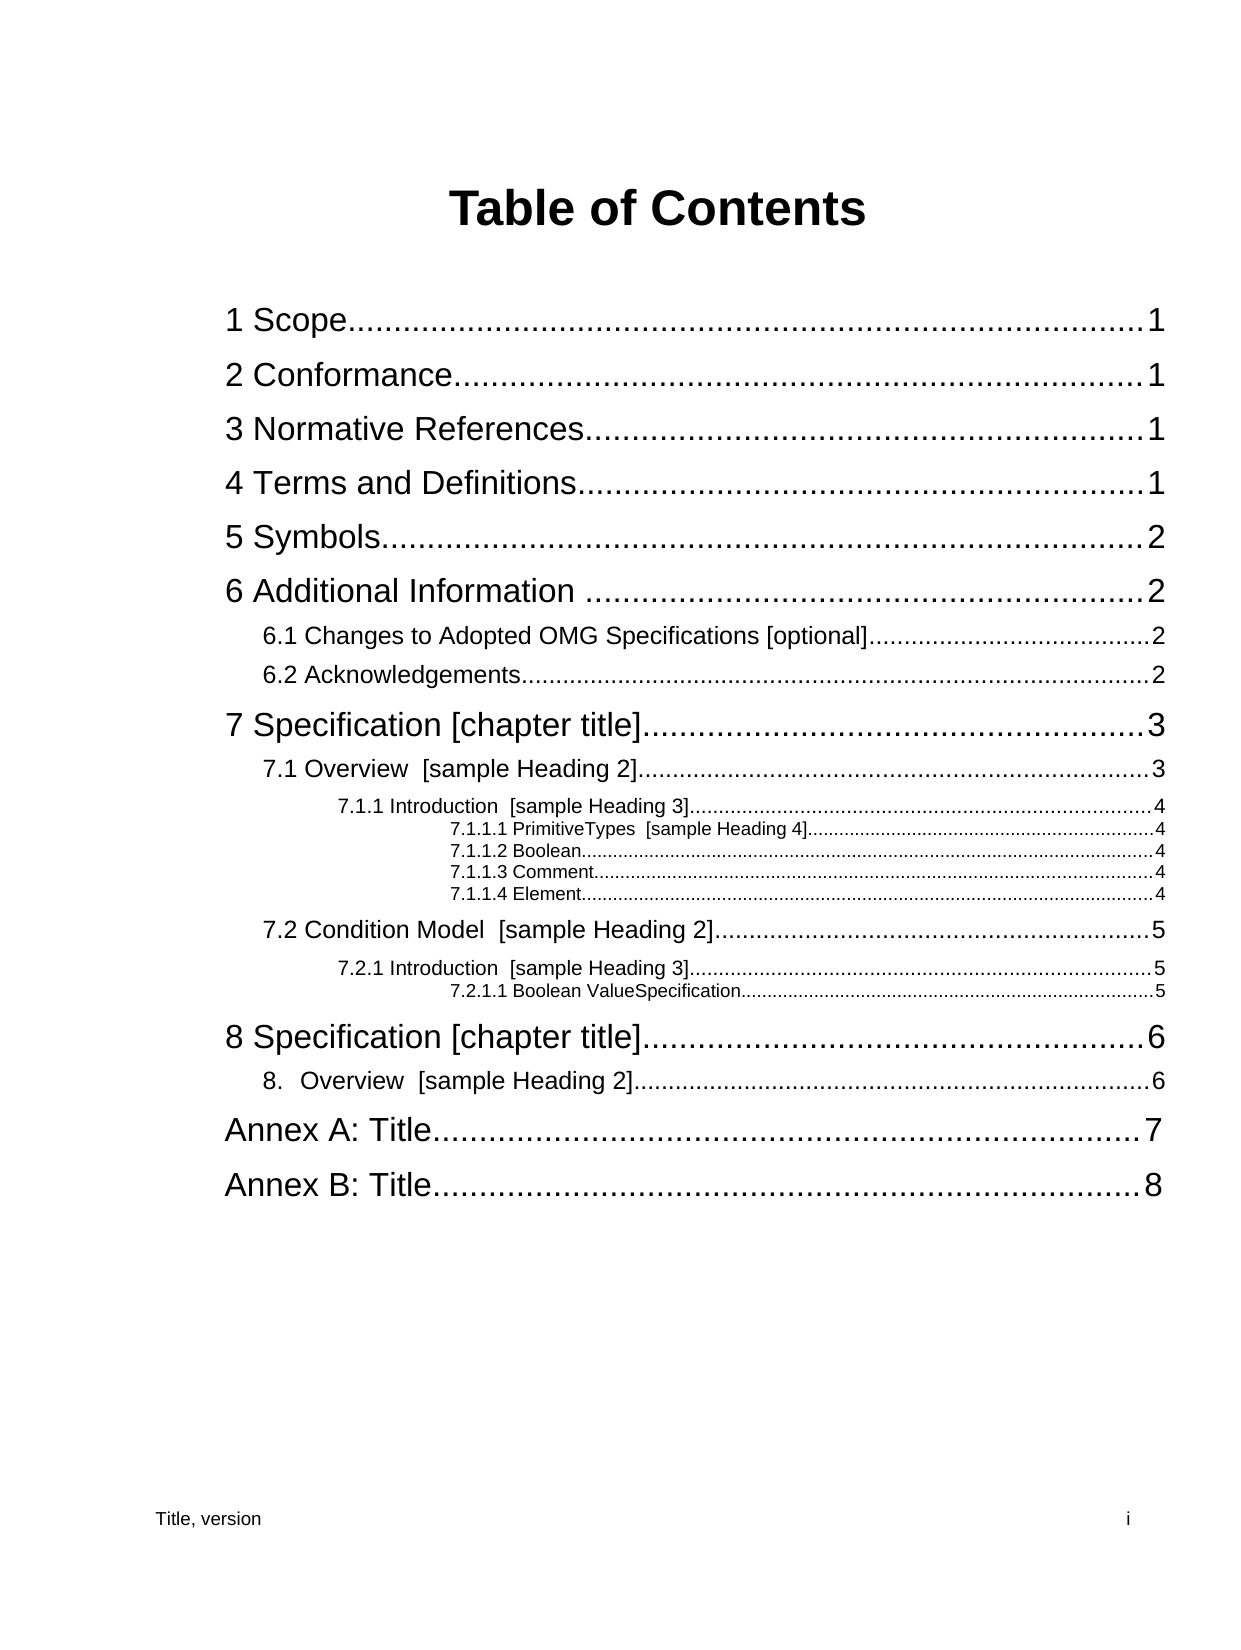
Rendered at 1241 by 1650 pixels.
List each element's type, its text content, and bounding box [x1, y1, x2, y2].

subtitle 5 Symbols 2 [225, 516, 1166, 556]
subtitle Overview [sample Heading 2] 6 [262, 1066, 1166, 1095]
subtitle 2 Conformance 1 [225, 353, 1166, 393]
title Table of Contents [150, 178, 1166, 236]
subtitle 6.1 Changes to Adopted OMG Specifications [optional] 2 [262, 620, 1166, 649]
subtitle Annex B: Title 8 [150, 1163, 1166, 1203]
subtitle 7.1.1.3 Comment 4 [450, 861, 1166, 883]
subtitle 4 Terms and Definitions 1 [225, 462, 1166, 501]
subtitle 7.2.1 Introduction [sample Heading 3] 5 [337, 954, 1166, 979]
subtitle 7.1.1.1 PrimitiveTypes [sample Heading 4] 4 [450, 818, 1166, 840]
subtitle 1 Scope 1 [225, 299, 1166, 339]
subtitle 7.2 Condition Model [sample Heading 2] 5 [262, 915, 1166, 944]
subtitle 7.1 Overview [sample Heading 2] 3 [262, 753, 1166, 783]
subtitle 7.2.1.1 Boolean ValueSpecification 5 [450, 979, 1166, 1001]
subtitle 8 Specification [chapter title] 6 [225, 1016, 1166, 1055]
subtitle Annex A: Title 7 [150, 1109, 1166, 1149]
subtitle 6.2 Acknowledgements 2 [262, 660, 1166, 689]
subtitle 7 Specification [chapter title] 3 [225, 703, 1166, 743]
subtitle 7.1.1.4 Element 4 [450, 883, 1166, 904]
subtitle 6 Additional Information 2 [225, 570, 1166, 610]
subtitle 3 Normative References 1 [225, 408, 1166, 447]
subtitle 7.1.1 Introduction [sample Heading 3] 4 [337, 793, 1166, 818]
subtitle 7.1.1.2 Boolean 4 [450, 840, 1166, 861]
